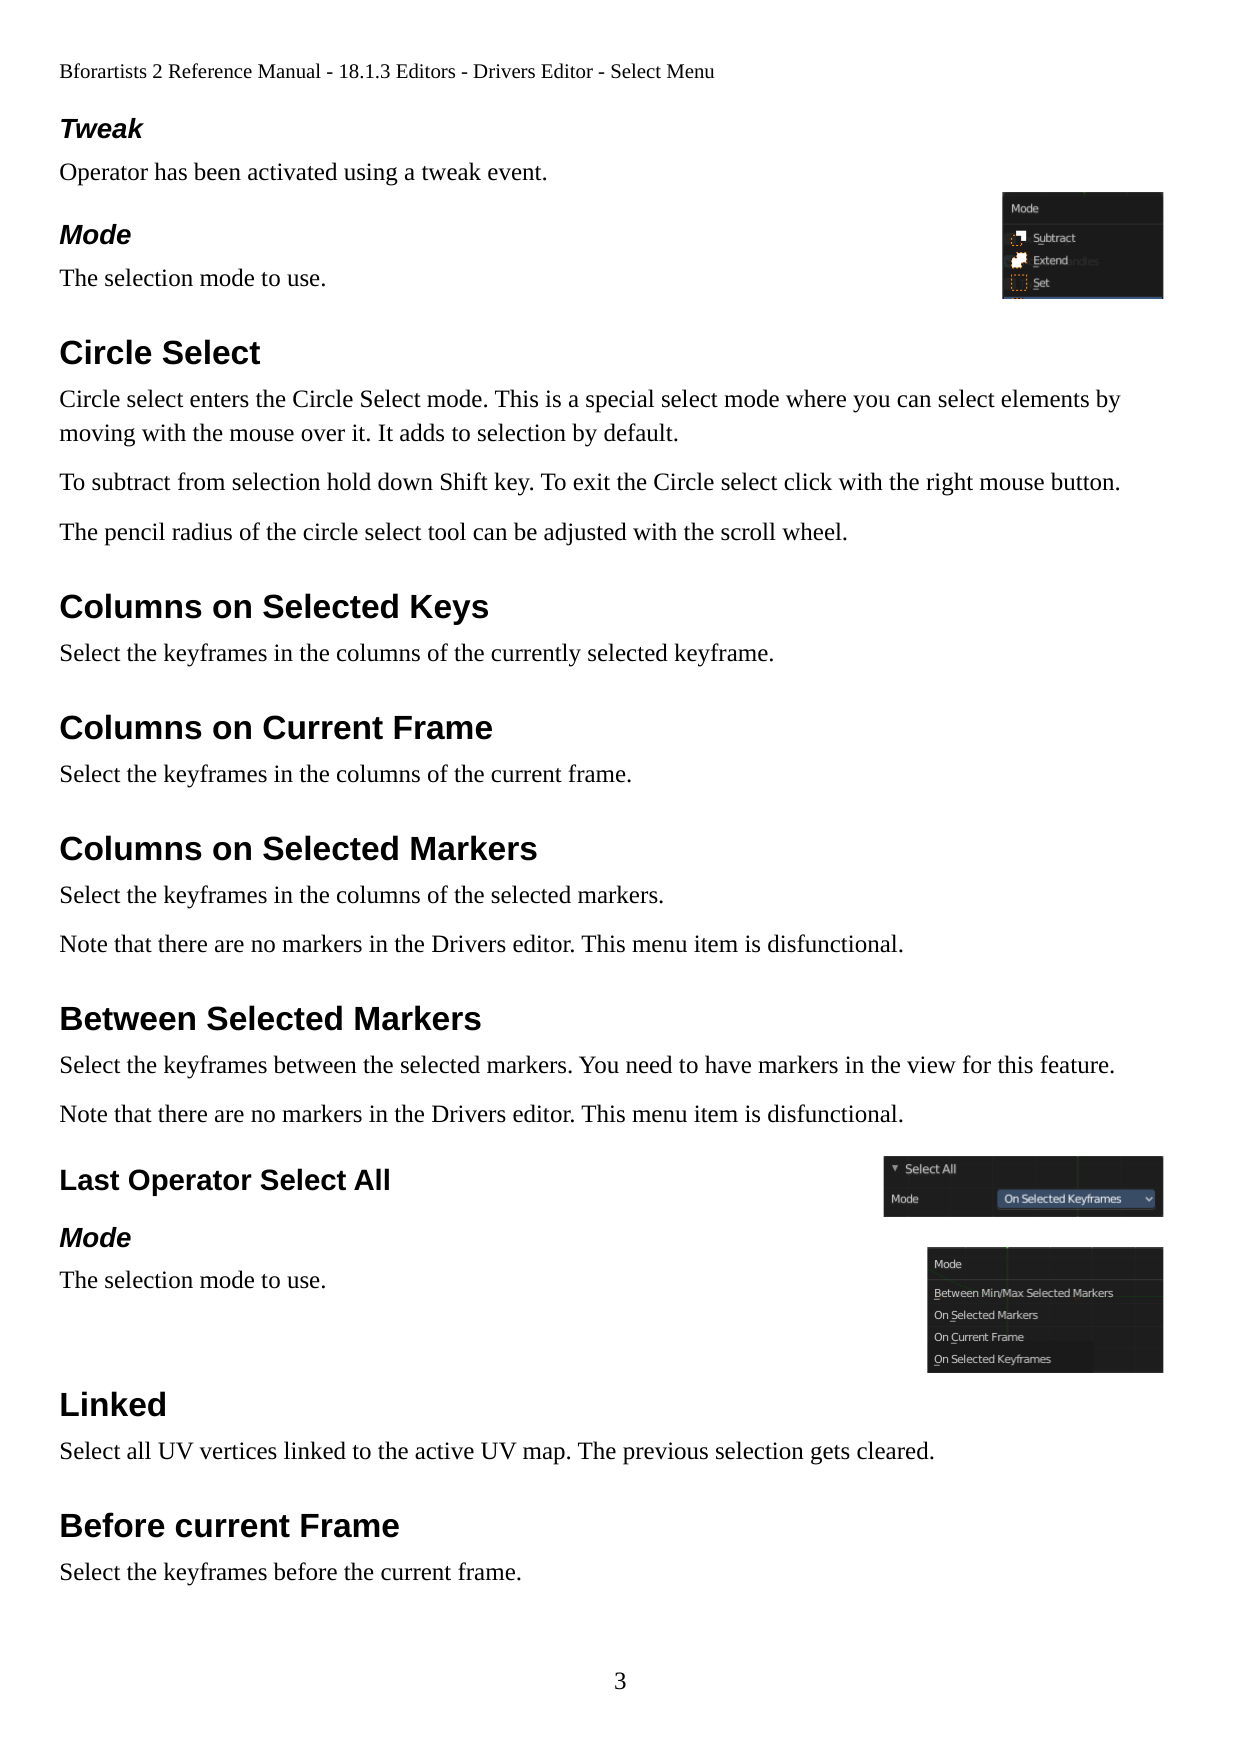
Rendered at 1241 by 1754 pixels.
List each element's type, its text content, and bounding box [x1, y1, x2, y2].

subtitle [1164, 1162, 1181, 1196]
subtitle Columns on Current Frame [59, 707, 1181, 746]
text To subtract from selection hold down Shift key. To exit the Circle select click with the right mouse button. [59, 467, 1181, 496]
text Select the keyframes in the columns of the selected markers. [59, 880, 1181, 908]
subtitle Linked [59, 1384, 1181, 1423]
text Operator has been activated using a tweak event. [59, 157, 1181, 186]
subtitle Columns on Selected Markers [59, 828, 1181, 867]
text Note that there are no markers in the Drivers editor. This menu item is disfunctional. [59, 929, 1181, 957]
subtitle Between Selected Markers [59, 999, 1181, 1037]
text Note that there are no markers in the Drivers editor. This menu item is disfunctional. [59, 1099, 1181, 1128]
text The selection mode to use. [59, 263, 1002, 292]
text Circle select enters the Circle Select mode. This is a special select mode where you can select elements by moving with the mouse over it. It adds to selection by default. [59, 384, 1181, 447]
picture [927, 1247, 1164, 1373]
picture [883, 1156, 1164, 1217]
text Select the keyframes between the selected markers. You need to have markers in the view for this feature. [59, 1050, 1181, 1078]
text The pencil radius of the circle select tool can be adjusted with the scroll wheel. [59, 517, 1181, 545]
picture [1002, 192, 1164, 299]
subtitle Tweak [59, 113, 1181, 144]
subtitle Before current Frame [59, 1506, 1181, 1544]
subtitle Mode [59, 1221, 1181, 1253]
text Select the keyframes in the columns of the current frame. [59, 759, 1181, 787]
subtitle Mode [59, 218, 1002, 250]
subtitle Last Operator Select All [59, 1162, 883, 1196]
text Select the keyframes before the current frame. [59, 1557, 1181, 1586]
subtitle [1164, 218, 1181, 250]
text The selection mode to use. [59, 1266, 927, 1294]
subtitle Columns on Selected Keys [59, 586, 1181, 625]
subtitle Circle Select [59, 333, 1181, 371]
text Select all UV vertices linked to the active UV map. The previous selection gets cleared. [59, 1436, 1181, 1464]
text Select the keyframes in the columns of the currently selected keyframe. [59, 638, 1181, 666]
